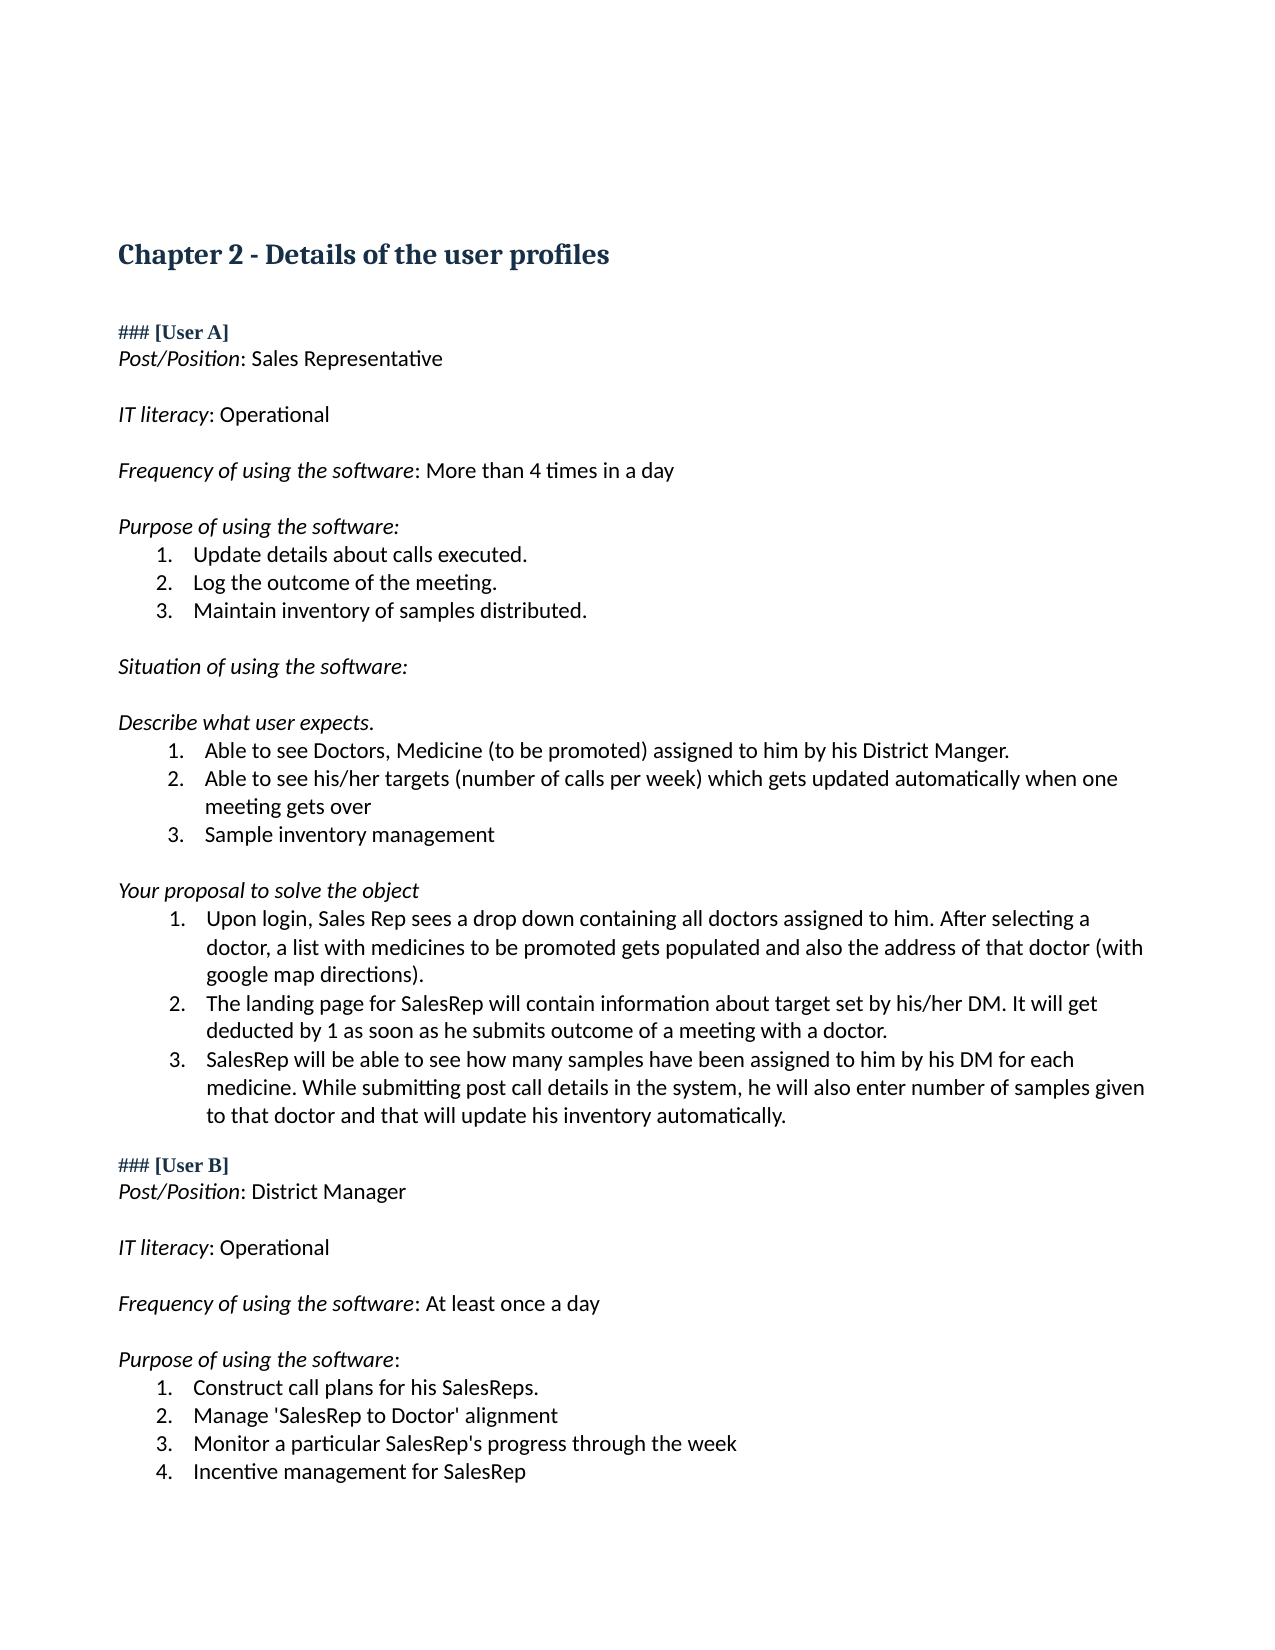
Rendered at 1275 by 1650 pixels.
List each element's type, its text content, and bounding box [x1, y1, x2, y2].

list Manage 'SalesRep to Doctor' alignment [156, 1401, 1157, 1429]
text Purpose of using the software: [118, 512, 1157, 540]
list SalesRep will be able to see how many samples have been assigned to him by his DM for each medicine. While submitting post call details in the system, he will also enter number of samples given to that doctor and that will update his inventory automatically. [168, 1045, 1157, 1129]
text IT literacy: Operational [118, 400, 1157, 428]
list Log the outcome of the meeting. [156, 568, 1157, 596]
list The landing page for SalesRep will contain information about target set by his/her DM. It will get deducted by 1 as soon as he submits outcome of a meeting with a doctor. [168, 989, 1157, 1045]
list Construct call plans for his SalesReps. [156, 1373, 1157, 1401]
text Purpose of using the software: [118, 1345, 1157, 1373]
list Sample inventory management [167, 821, 1157, 848]
list Able to see his/her targets (number of calls per week) which gets updated automatically when one meeting gets over [167, 764, 1157, 821]
text Describe what user expects. [118, 708, 1157, 736]
text ### [User A] [118, 320, 1157, 344]
list Upon login, Sales Rep sees a drop down containing all doctors assigned to him. After selecting a doctor, a list with medicines to be promoted gets populated and also the address of that doctor (with google map directions). [168, 904, 1157, 989]
text Situation of using the software: [118, 652, 1157, 680]
text Post/Position: Sales Representative [118, 344, 1157, 372]
text Frequency of using the software: More than 4 times in a day [118, 456, 1157, 484]
list Monitor a particular SalesRep's progress through the week [156, 1429, 1157, 1457]
list Incentive management for SalesRep [156, 1457, 1157, 1485]
text IT literacy: Operational [118, 1233, 1157, 1261]
text ### [User B] [118, 1153, 1157, 1177]
list Maintain inventory of samples distributed. [156, 596, 1157, 624]
text Chapter 2 - Details of the user profiles [118, 238, 1157, 272]
list Update details about calls executed. [156, 540, 1157, 568]
list Able to see Doctors, Medicine (to be promoted) assigned to him by his District Manger. [167, 736, 1157, 764]
text Your proposal to solve the object [118, 877, 1157, 904]
text Frequency of using the software: At least once a day [118, 1289, 1157, 1317]
text Post/Position: District Manager [118, 1177, 1157, 1205]
